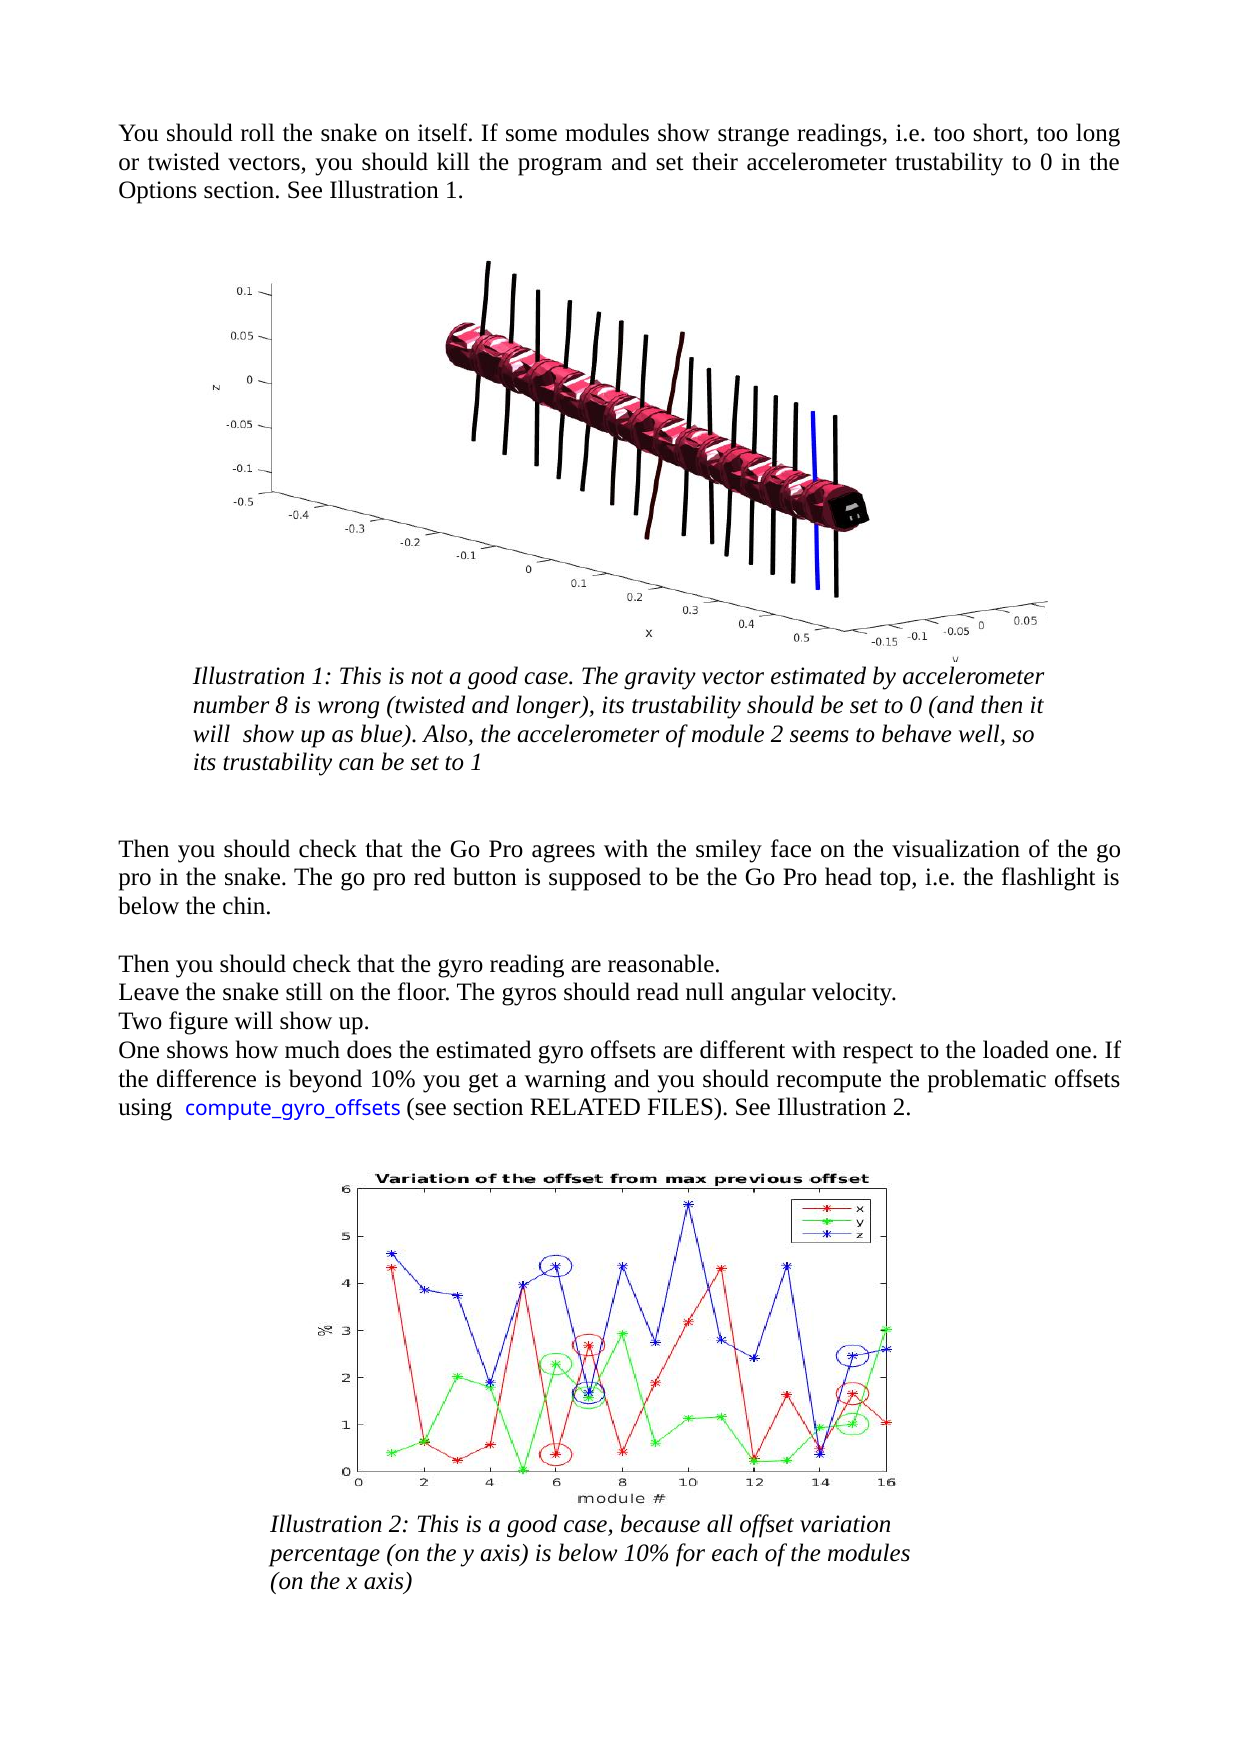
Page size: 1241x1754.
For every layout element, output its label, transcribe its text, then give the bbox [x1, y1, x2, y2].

text Illustration 2: This is a good case, because all offset variation percentage (on the y axis) is below 10% for each of the modules (on the x axis) [270, 1509, 950, 1595]
picture [270, 1163, 950, 1509]
text Two figure will show up. [118, 1006, 1122, 1035]
text Leave the snake still on the floor. The gyros should read null angular velocity. [118, 977, 1122, 1006]
text You should roll the snake on itself. If some modules show strange readings, i.e. too short, too long or twisted vectors, you should kill the program and set their accelerometer trustability to 0 in the Options section. See Illustration 1. [118, 118, 1122, 204]
text Then you should check that the gyro reading are reasonable. [118, 949, 1122, 977]
text Illustration 1: This is not a good case. The gravity vector estimated by accelerometer number 8 is wrong (twisted and longer), its trustability should be set to 0 (and then it will show up as blue). Also, the accelerometer of module 2 seems to behave well, so its trustability can be set to 1 [193, 662, 1048, 776]
picture [192, 245, 1048, 662]
text Then you should check that the Go Pro agrees with the smiley face on the visualization of the go pro in the snake. The go pro red button is supposed to be the Go Pro head top, i.e. the flashlight is below the chin. [118, 834, 1122, 920]
text One shows how much does the estimated gyro offsets are different with respect to the loaded one. If the difference is beyond 10% you get a warning and you should recompute the problematic offsets using compute_gyro_offsets (see section RELATED FILES). See Illustration 2. [118, 1035, 1122, 1122]
